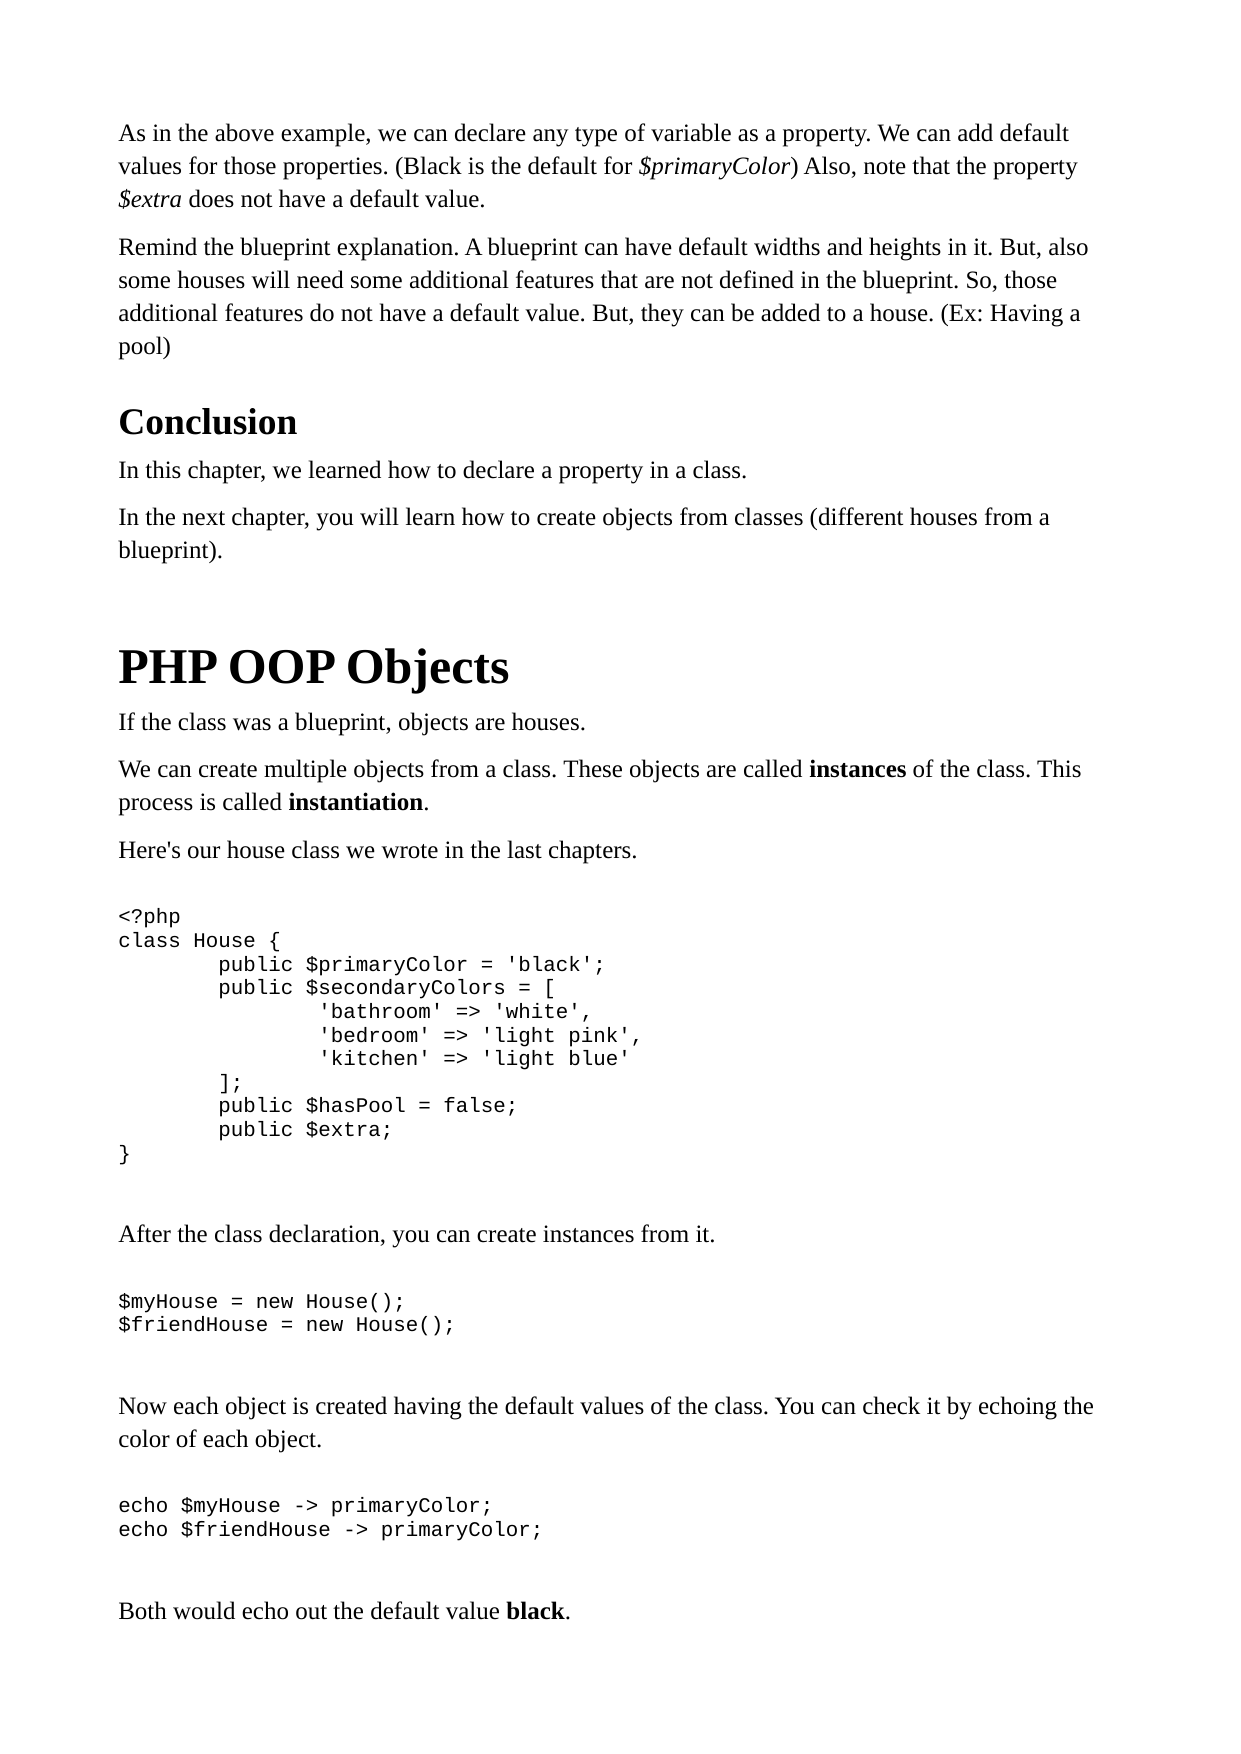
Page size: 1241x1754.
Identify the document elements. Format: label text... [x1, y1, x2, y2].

text If the class was a blueprint, objects are houses. [118, 707, 1122, 736]
text 'kitchen' => 'light blue' [118, 1048, 1122, 1072]
text 'bedroom' => 'light pink', [118, 1024, 1122, 1048]
text After the class declaration, you can create instances from it. [118, 1219, 1122, 1248]
text public $primaryColor = 'black'; [118, 954, 1122, 977]
text public $secondaryColors = [ [118, 977, 1122, 1001]
text echo $myHouse -> primaryColor; [118, 1496, 1122, 1519]
text $friendHouse = new House(); [118, 1314, 1122, 1338]
text $myHouse = new House(); [118, 1291, 1122, 1314]
text In this chapter, we learned how to declare a property in a class. [118, 455, 1122, 484]
text In the next chapter, you will learn how to create objects from classes (different houses from a blueprint). [118, 502, 1122, 564]
text We can create multiple objects from a class. These objects are called instances of the class. This process is called instantiation. [118, 754, 1122, 816]
subtitle PHP OOP Objects [118, 637, 1122, 694]
text echo $friendHouse -> primaryColor; [118, 1519, 1122, 1543]
text Remind the blueprint explanation. A blueprint can have default widths and heights in it. But, also some houses will need some additional features that are not defined in the blueprint. So, those additional features do not have a default value. But, they can be added to a house. (Ex: Having a pool) [118, 232, 1122, 359]
subtitle Conclusion [118, 399, 1122, 442]
text class House { [118, 930, 1122, 954]
text As in the above example, we can declare any type of variable as a property. We can add default values for those properties. (Black is the default for $primaryColor) Also, note that the property $extra does not have a default value. [118, 118, 1122, 213]
text public $extra; [118, 1119, 1122, 1143]
text } [118, 1143, 1122, 1166]
text 'bathroom' => 'white', [118, 1001, 1122, 1024]
text ]; [118, 1072, 1122, 1096]
text <?php [118, 906, 1122, 930]
text Now each object is created having the default values of the class. You can check it by echoing the color of each object. [118, 1391, 1122, 1453]
text public $hasPool = false; [118, 1096, 1122, 1119]
text Here's our house class we wrote in the last chapters. [118, 835, 1122, 864]
text Both would echo out the default value black. [118, 1596, 1122, 1625]
